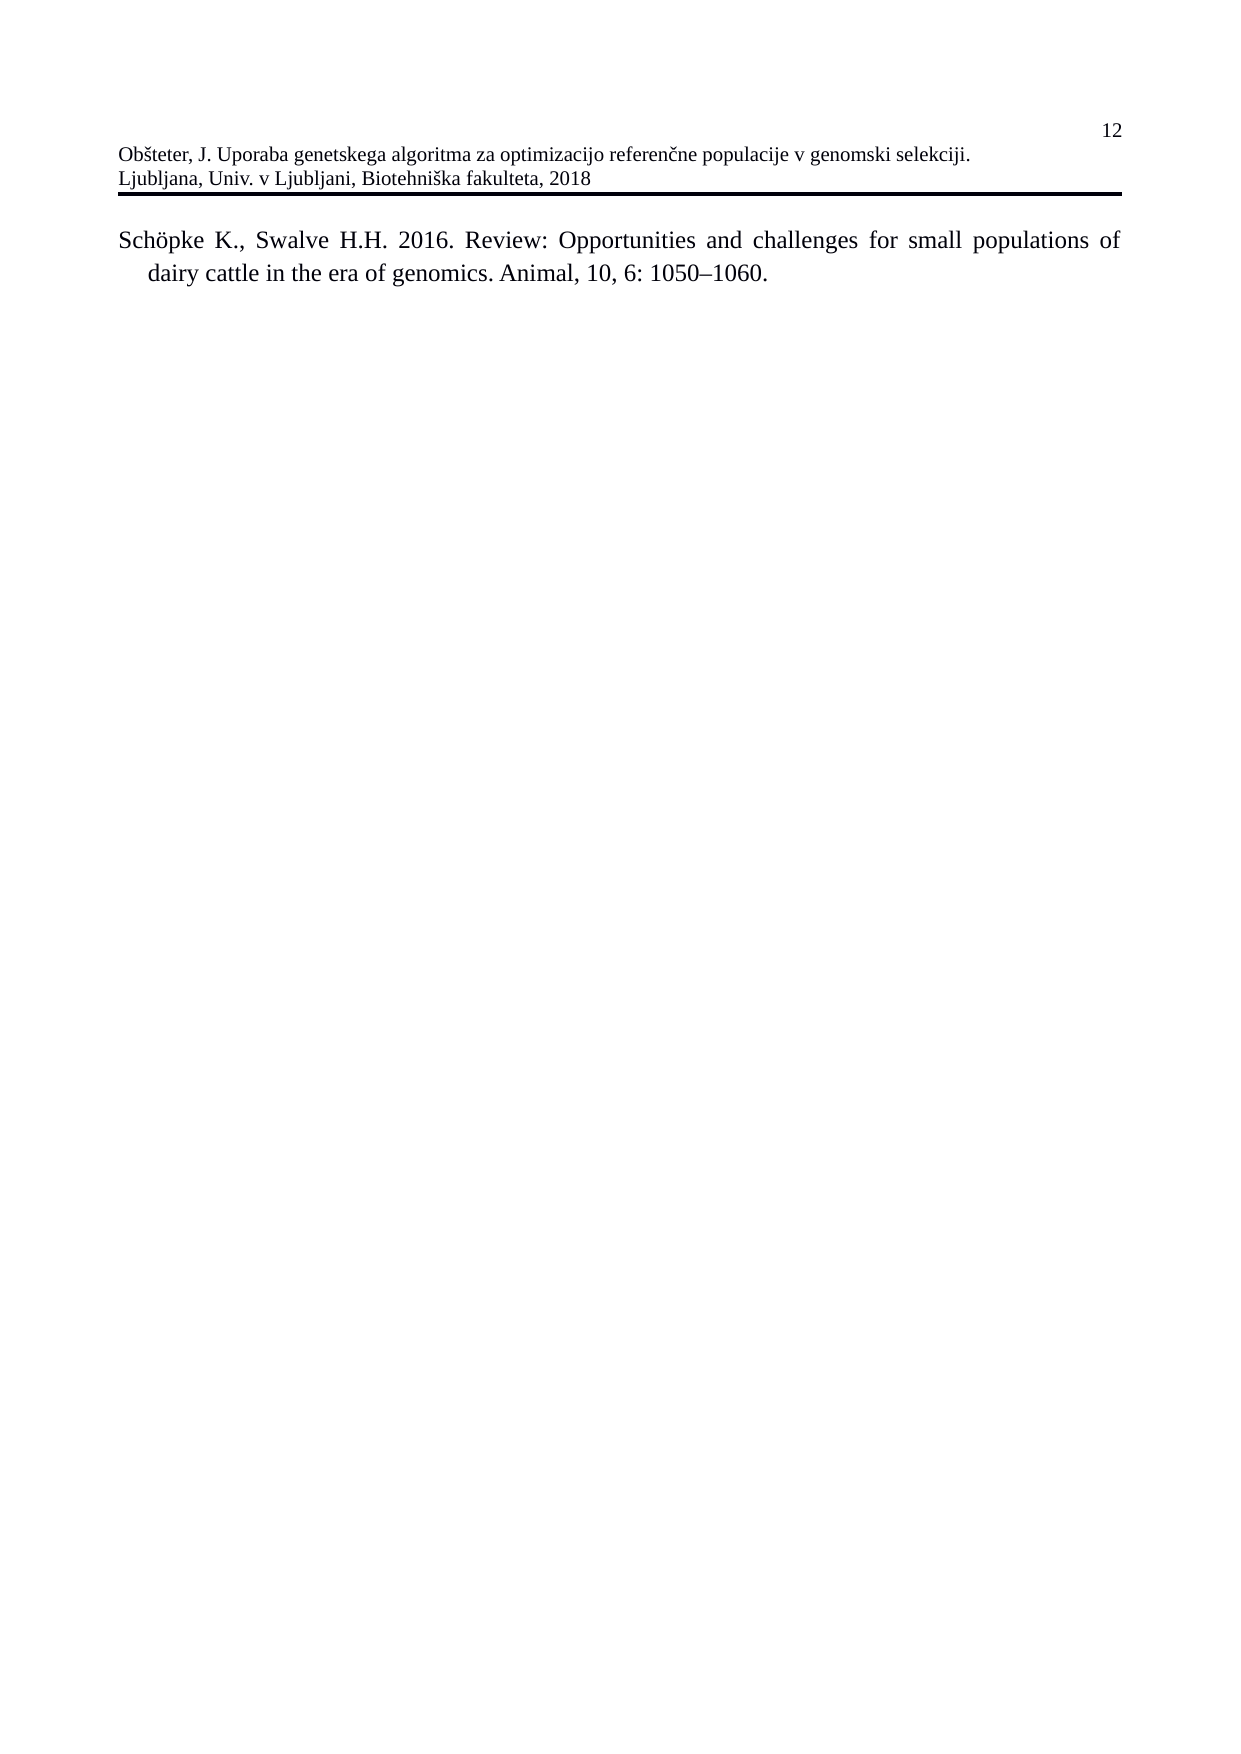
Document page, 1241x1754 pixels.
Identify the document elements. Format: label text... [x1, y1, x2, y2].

text Schöpke K., Swalve H.H. 2016. Review: Opportunities and challenges for small populations of dairy cattle in the era of genomics. Animal, 10, 6: 1050–1060. [118, 226, 1122, 287]
